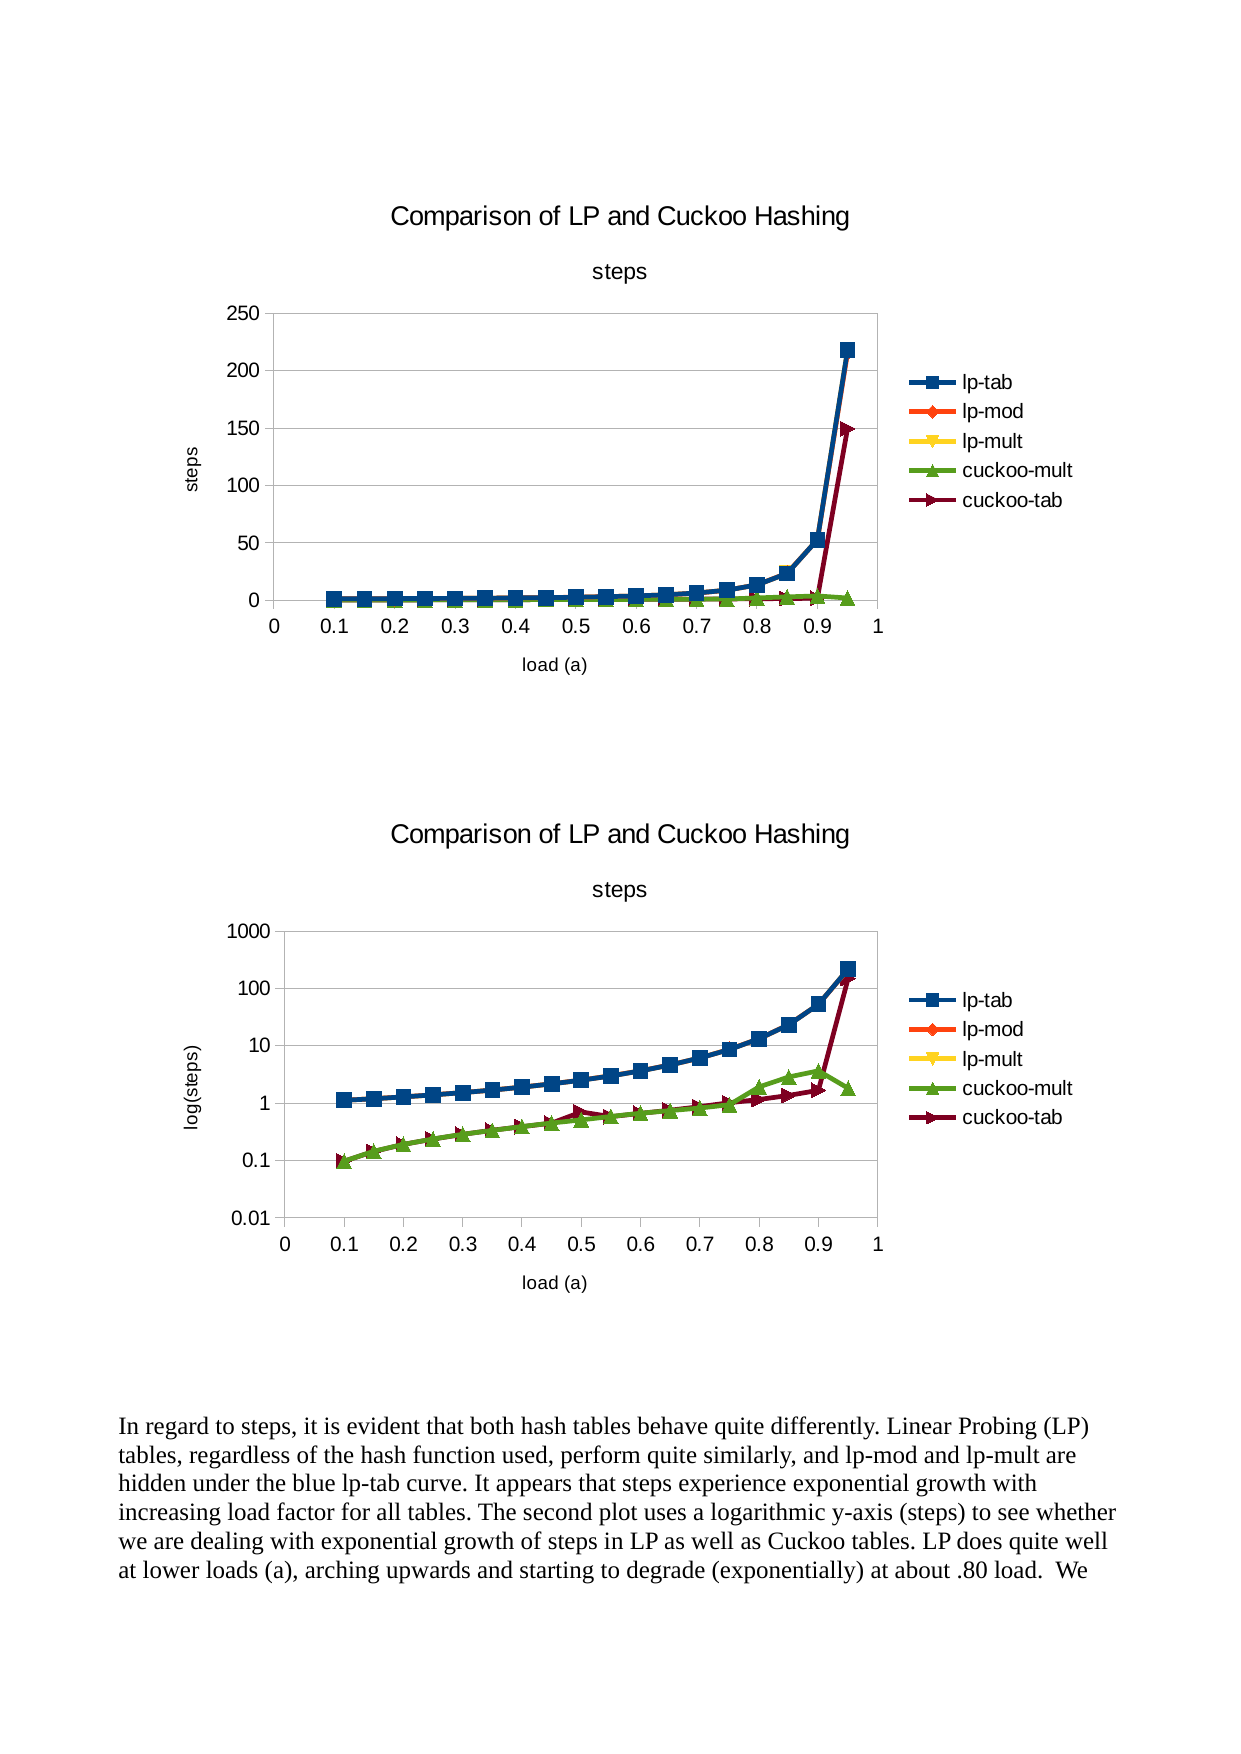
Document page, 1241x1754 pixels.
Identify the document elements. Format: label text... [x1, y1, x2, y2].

text In regard to steps, it is evident that both hash tables behave quite differently. Linear Probing (LP) tables, regardless of the hash function used, perform quite similarly, and lp-mod and lp-mult are hidden under the blue lp-tab curve. It appears that steps experience exponential growth with increasing load factor for all tables. The second plot uses a logarithmic y-axis (steps) to see whether we are dealing with exponential growth of steps in LP as well as Cuckoo tables. LP does quite well at lower loads (a), arching upwards and starting to degrade (exponentially) at about .80 load. We [118, 1411, 1122, 1583]
